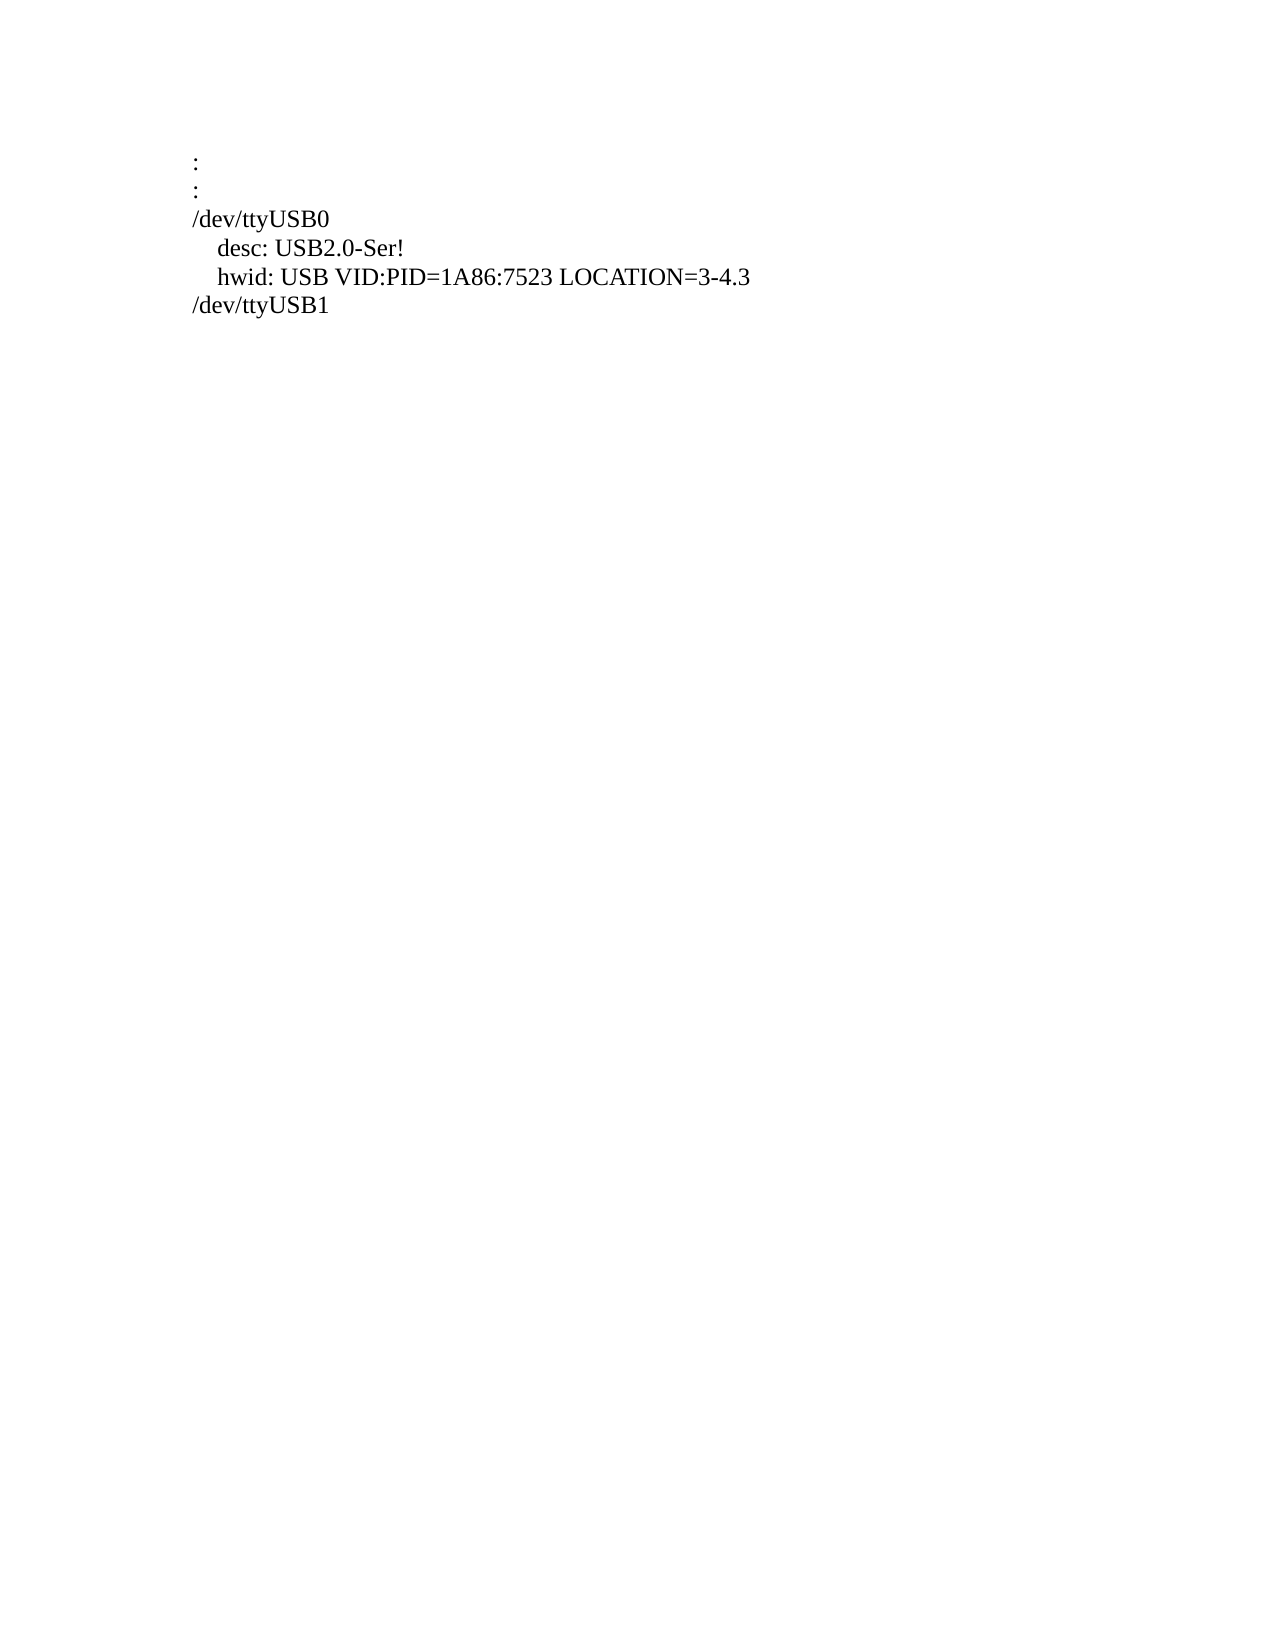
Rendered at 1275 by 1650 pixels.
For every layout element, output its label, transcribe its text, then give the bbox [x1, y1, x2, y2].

text hwid: USB VID:PID=1A86:7523 LOCATION=3-4.3 [118, 262, 1157, 291]
text /dev/ttyUSB1 [118, 291, 1157, 319]
text : [118, 176, 1157, 204]
text desc: USB2.0-Ser! [118, 233, 1157, 262]
text /dev/ttyUSB0 [118, 204, 1157, 233]
text : [118, 147, 1157, 176]
